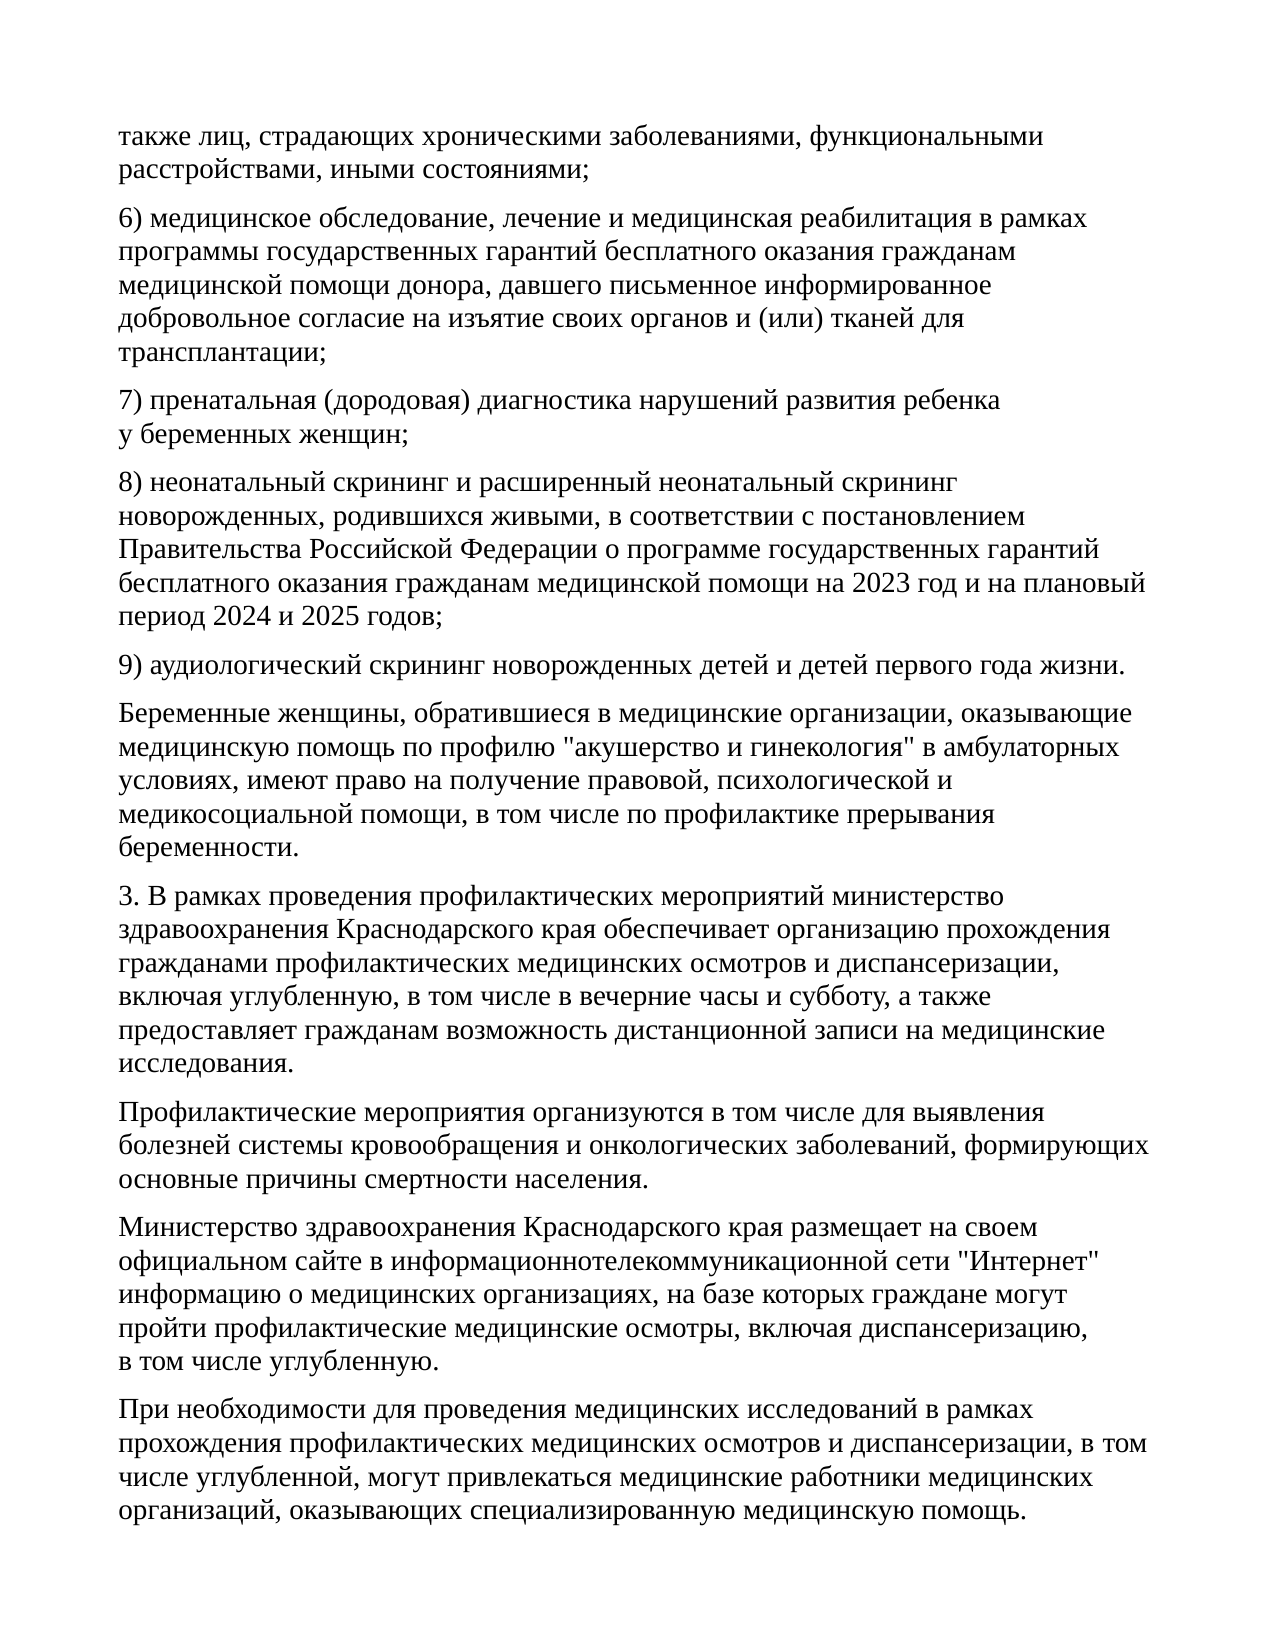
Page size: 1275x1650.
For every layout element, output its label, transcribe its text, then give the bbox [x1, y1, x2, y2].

text Беременные женщины, обратившиеся в медицинские организации, оказывающие медицинскую помощь по профилю "акушерство и гинекология" в амбулаторных условиях, имеют право на получение правовой, психологической и медикосоциальной помощи, в том числе по профилактике прерывания беременности. [118, 695, 1157, 863]
text 3. В рамках проведения профилактических мероприятий министерство здравоохранения Краснодарского края обеспечивает организацию прохождения гражданами профилактических медицинских осмотров и диспансеризации, включая углубленную, в том числе в вечерние часы и субботу, а также предоставляет гражданам возможность дистанционной записи на медицинские исследования. [118, 878, 1157, 1079]
text 7) пренатальная (дородовая) диагностика нарушений развития ребенка у беременных женщин; [118, 382, 1157, 449]
text также лиц, страдающих хроническими заболеваниями, функциональными расстройствами, иными состояниями; [118, 118, 1157, 185]
text 9) аудиологический скрининг новорожденных детей и детей первого года жизни. [118, 647, 1157, 680]
text 6) медицинское обследование, лечение и медицинская реабилитация в рамках программы государственных гарантий бесплатного оказания гражданам медицинской помощи донора, давшего письменное информированное добровольное согласие на изъятие своих органов и (или) тканей для трансплантации; [118, 200, 1157, 368]
text Профилактические мероприятия организуются в том числе для выявления болезней системы кровообращения и онкологических заболеваний, формирующих основные причины смертности населения. [118, 1094, 1157, 1194]
text При необходимости для проведения медицинских исследований в рамках прохождения профилактических медицинских осмотров и диспансеризации, в том числе углубленной, могут привлекаться медицинские работники медицинских организаций, оказывающих специализированную медицинскую помощь. [118, 1392, 1157, 1526]
text 8) неонатальный скрининг и расширенный неонатальный скрининг новорожденных, родившихся живыми, в соответствии с постановлением Правительства Российской Федерации о программе государственных гарантий бесплатного оказания гражданам медицинской помощи на 2023 год и на плановый период 2024 и 2025 годов; [118, 464, 1157, 632]
text Министерство здравоохранения Краснодарского края размещает на своем официальном сайте в информационнотелекоммуникационной сети "Интернет" информацию о медицинских организациях, на базе которых граждане могут пройти профилактические медицинские осмотры, включая диспансеризацию, в том числе углубленную. [118, 1209, 1157, 1377]
